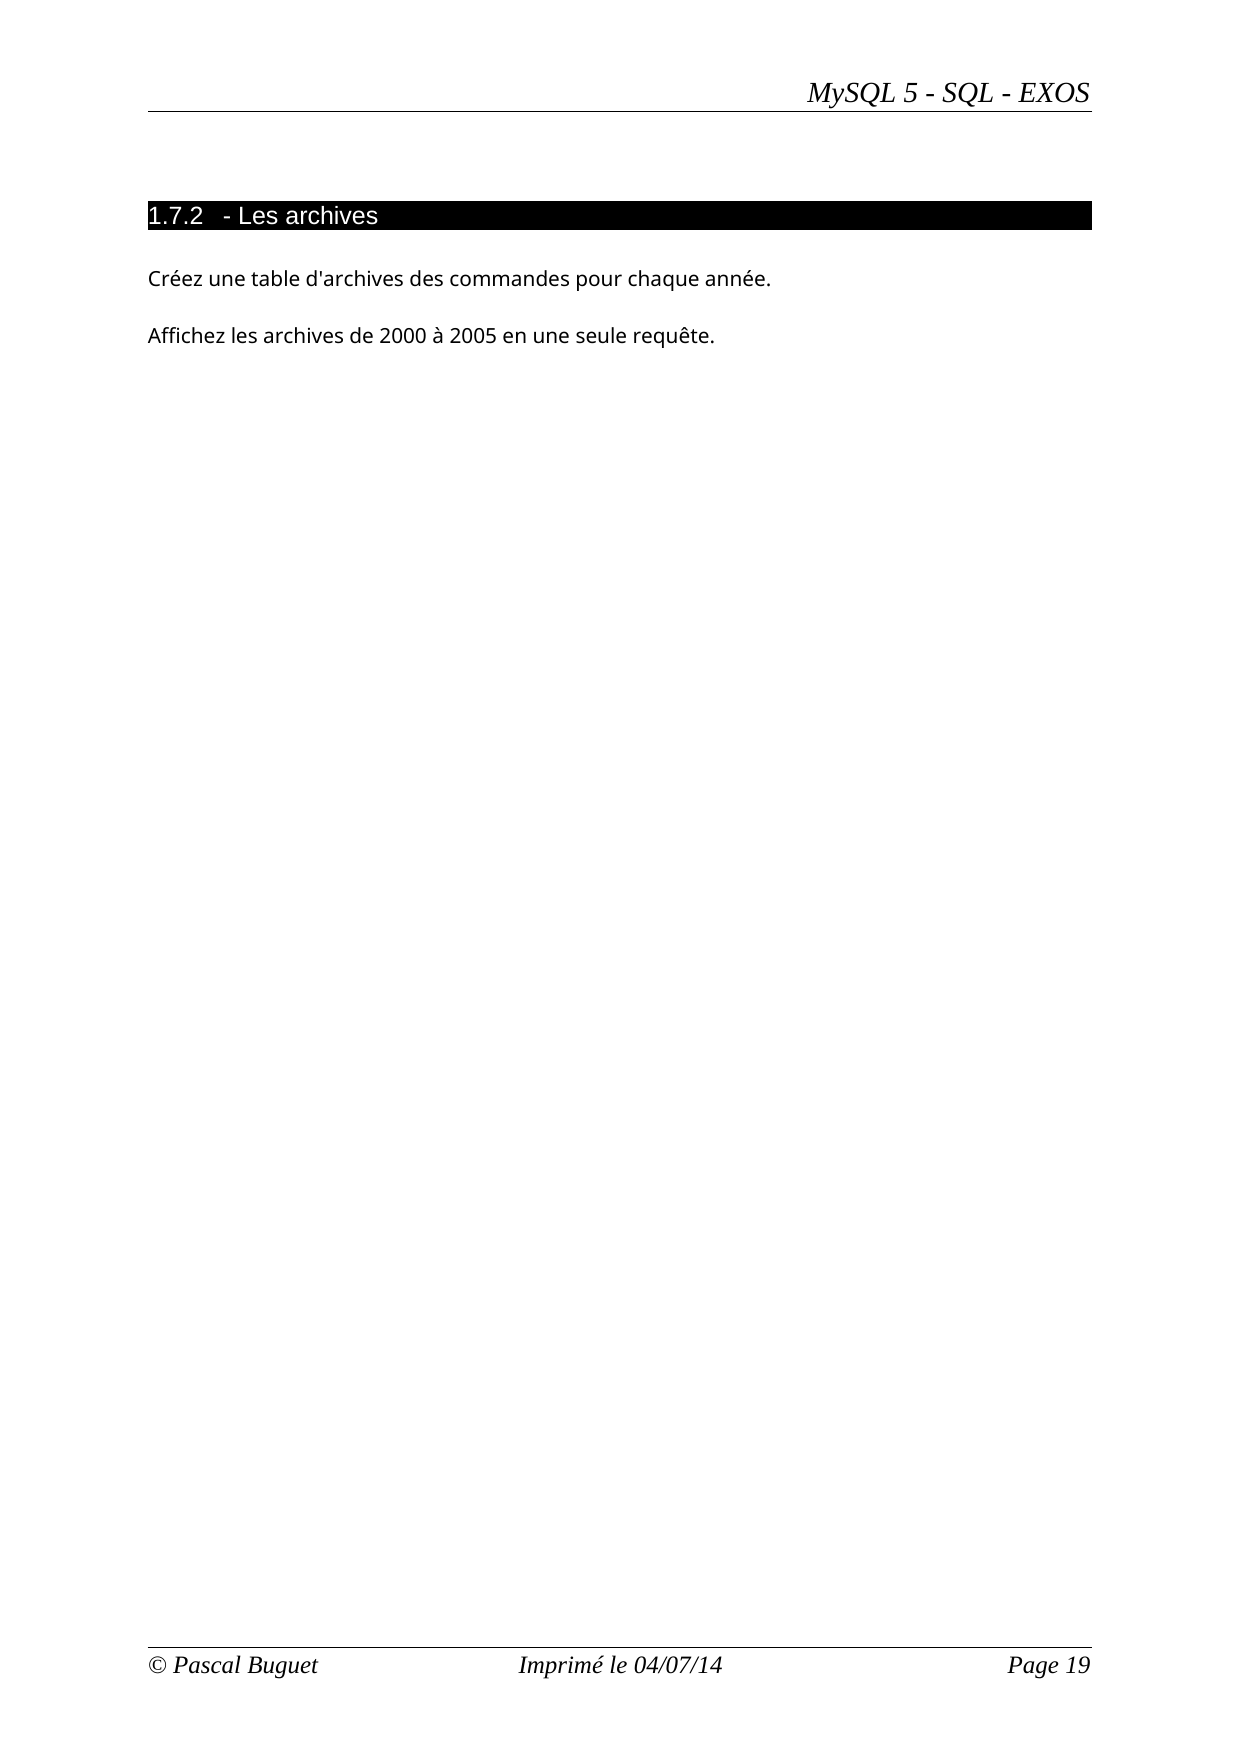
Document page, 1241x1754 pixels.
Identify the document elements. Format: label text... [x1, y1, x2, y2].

text Créez une table d'archives des commandes pour chaque année. [148, 264, 1092, 293]
text Affichez les archives de 2000 à 2005 en une seule requête. [148, 321, 1092, 350]
subtitle - Les archives [148, 201, 1092, 230]
